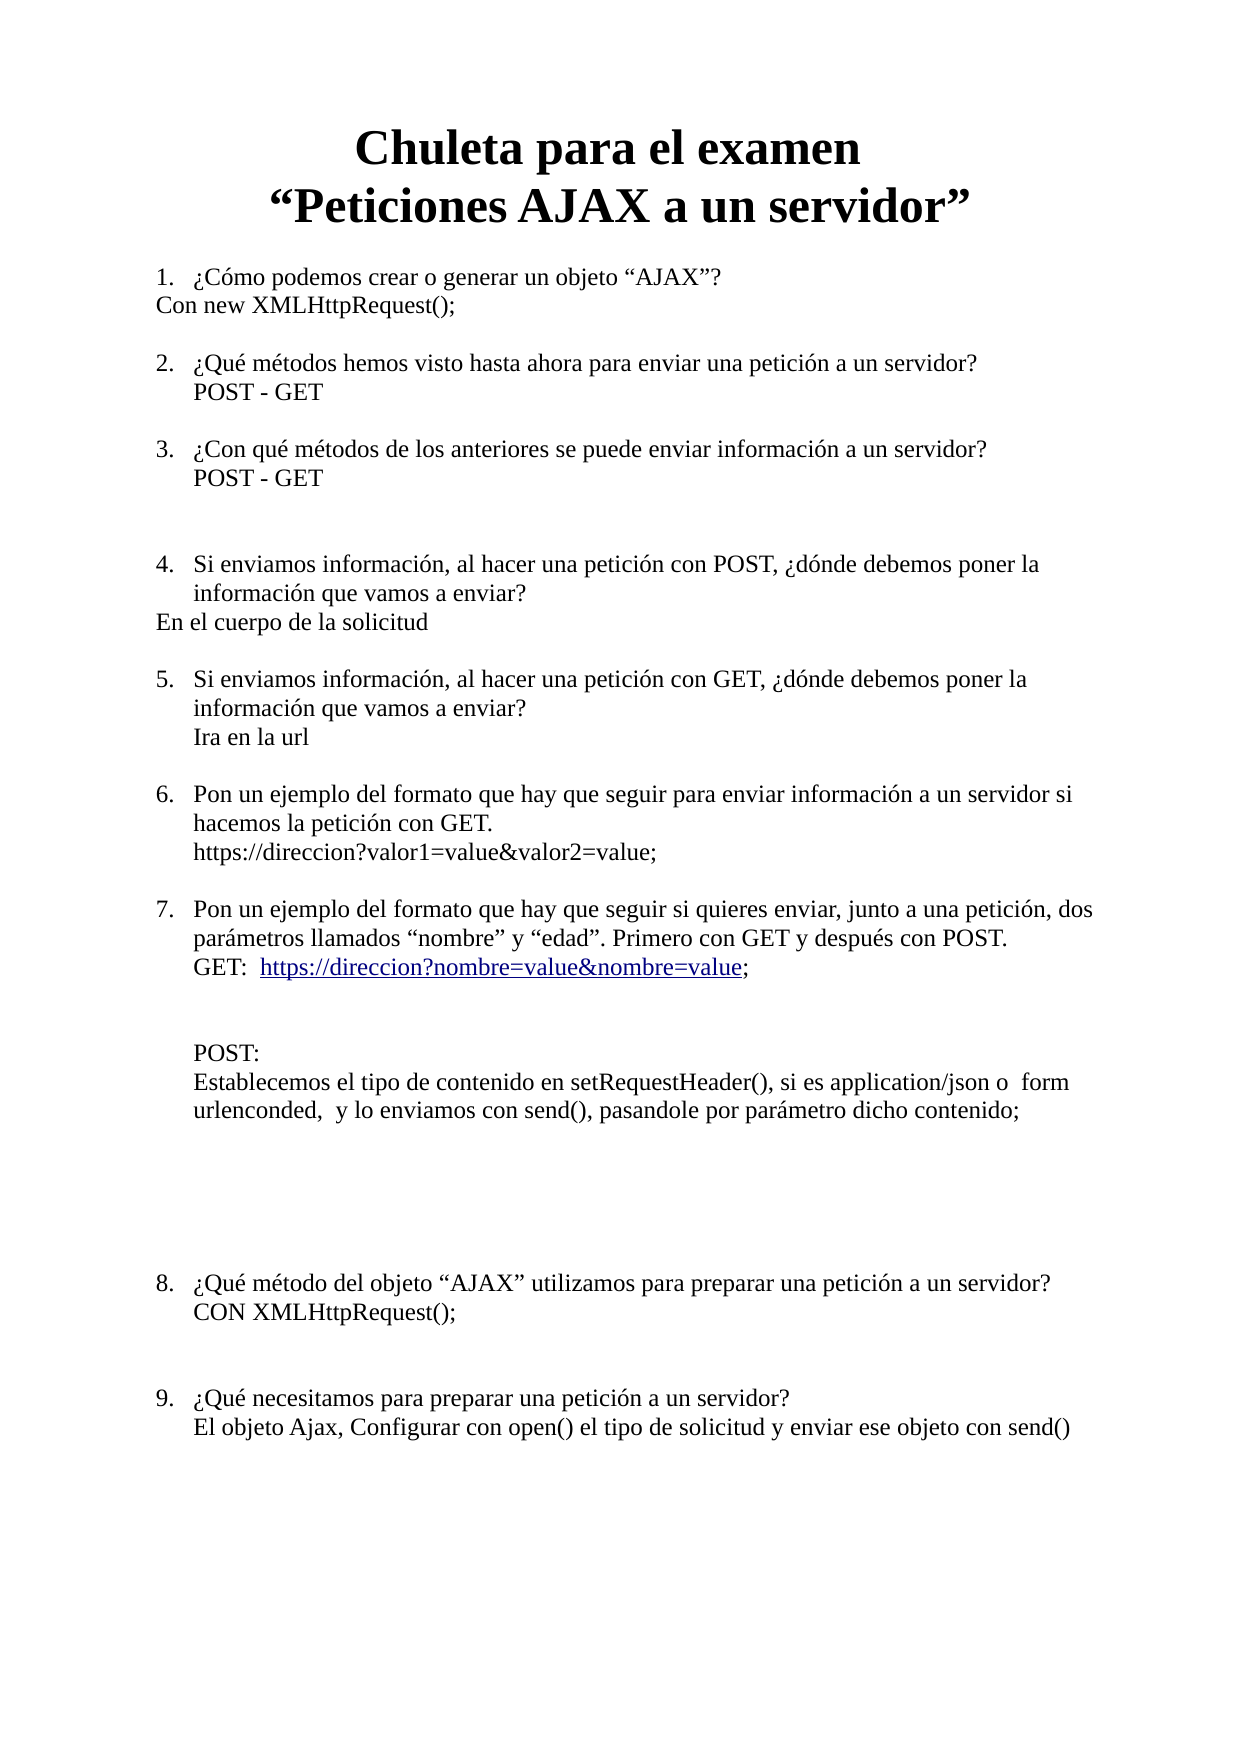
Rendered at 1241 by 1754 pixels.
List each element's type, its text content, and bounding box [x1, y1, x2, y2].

list ¿Qué necesitamos para preparar una petición a un servidor? [156, 1383, 1122, 1412]
list ¿Cómo podemos crear o generar un objeto “AJAX”? [156, 262, 1122, 291]
text Chuleta para el examen [118, 118, 1122, 176]
text GET: https://direccion?nombre=value&nombre=value; [193, 952, 1122, 981]
text Establecemos el tipo de contenido en setRequestHeader(), si es application/json o form urlenconded, y lo enviamos con send(), pasandole por parámetro dicho contenido; [193, 1067, 1122, 1124]
list Pon un ejemplo del formato que hay que seguir para enviar información a un servidor si hacemos la petición con GET. [156, 779, 1122, 837]
list Si enviamos información, al hacer una petición con POST, ¿dónde debemos poner la información que vamos a enviar? [156, 549, 1122, 607]
list Pon un ejemplo del formato que hay que seguir si quieres enviar, junto a una petición, dos parámetros llamados “nombre” y “edad”. Primero con GET y después con POST. [156, 894, 1122, 952]
list Si enviamos información, al hacer una petición con GET, ¿dónde debemos poner la información que vamos a enviar? [156, 664, 1122, 722]
text Ira en la url [193, 722, 1122, 751]
text POST: [193, 1038, 1122, 1067]
text El objeto Ajax, Configurar con open() el tipo de solicitud y enviar ese objeto con send() [193, 1412, 1122, 1441]
text https://direccion?valor1=value&valor2=value; [193, 837, 1122, 866]
text Con new XMLHttpRequest(); [156, 291, 1122, 319]
text POST - GET [193, 463, 1122, 492]
list ¿Con qué métodos de los anteriores se puede enviar información a un servidor? [156, 434, 1122, 463]
text “Peticiones AJAX a un servidor” [118, 176, 1122, 233]
list ¿Qué método del objeto “AJAX” utilizamos para preparar una petición a un servidor? [156, 1268, 1122, 1297]
text CON XMLHttpRequest(); [193, 1297, 1122, 1326]
text En el cuerpo de la solicitud [156, 607, 1122, 636]
text POST - GET [193, 377, 1122, 406]
list ¿Qué métodos hemos visto hasta ahora para enviar una petición a un servidor? [156, 348, 1122, 377]
